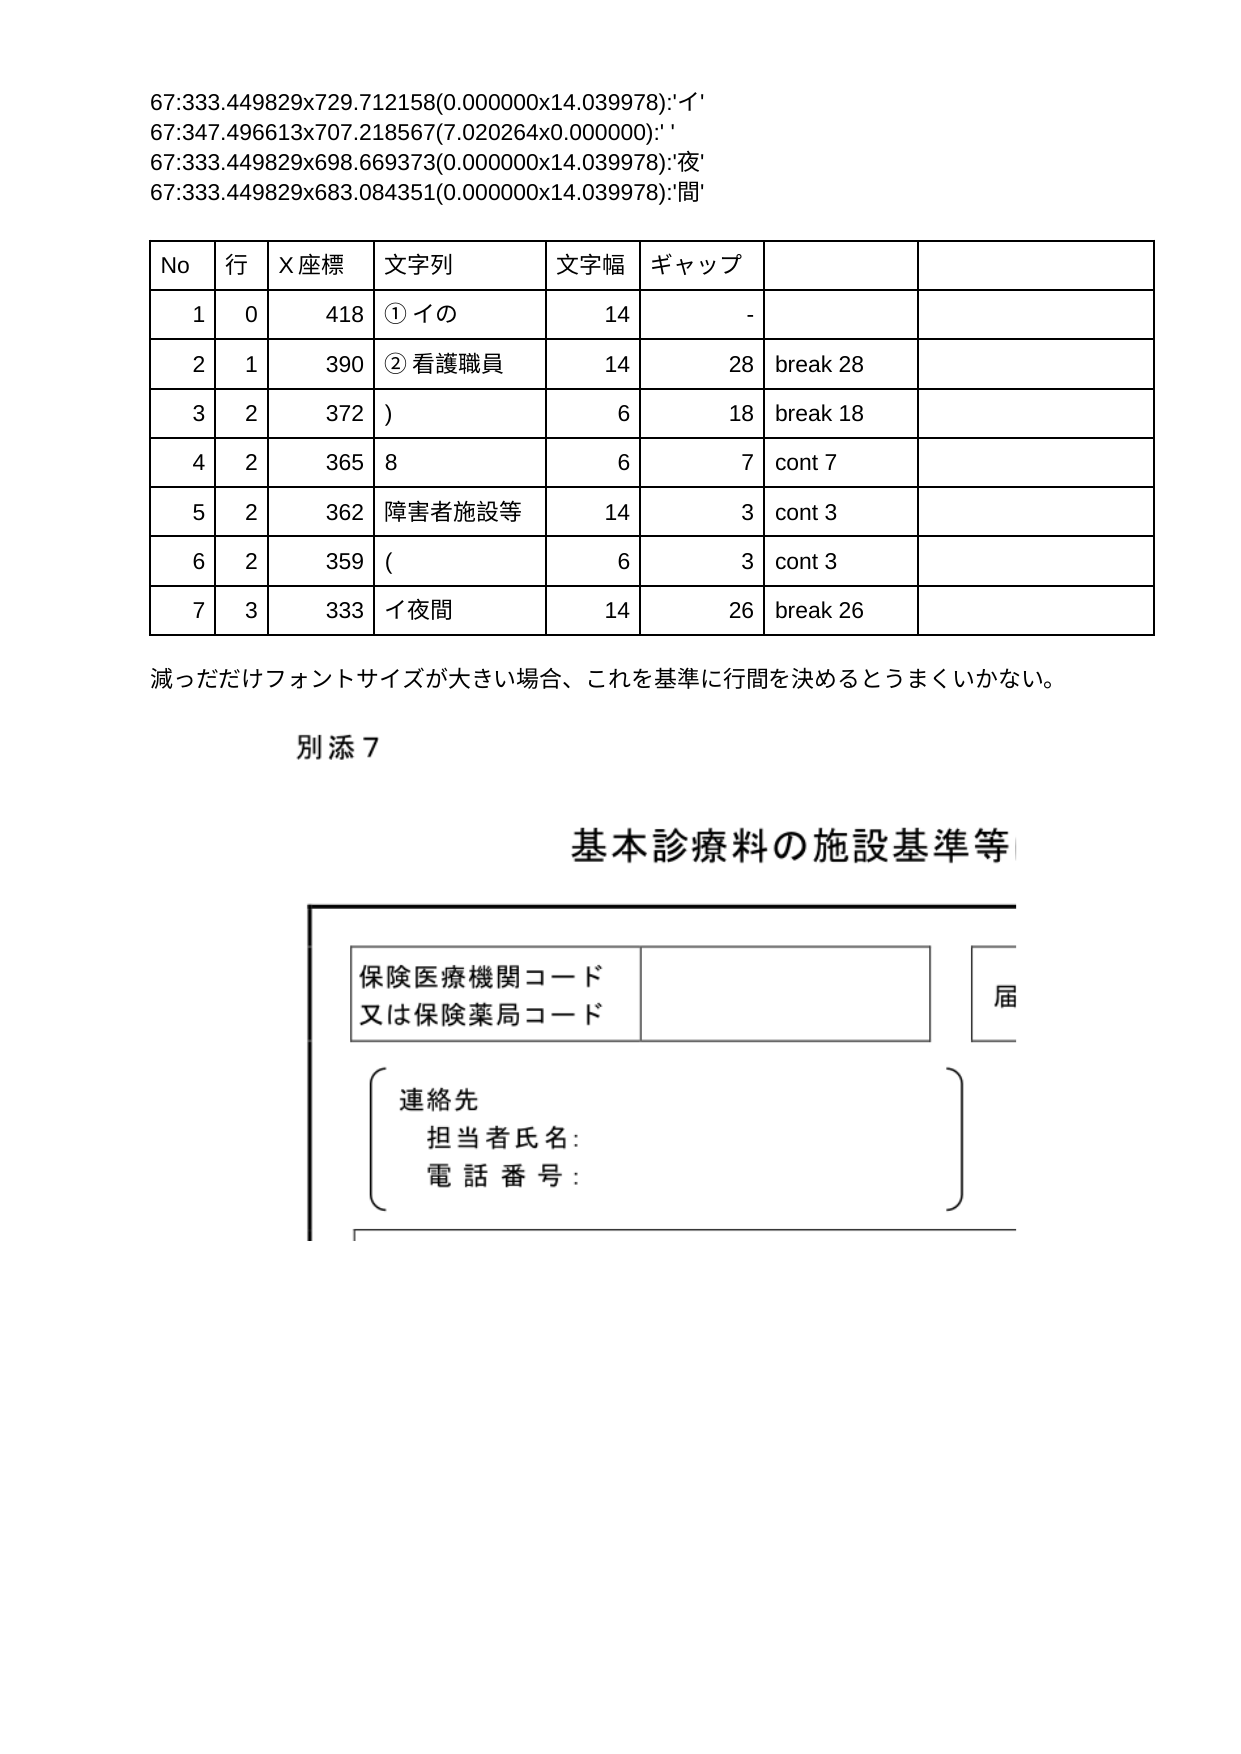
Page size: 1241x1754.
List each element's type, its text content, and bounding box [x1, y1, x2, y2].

table_cell 28 [641, 340, 763, 387]
table_cell ①イの [375, 291, 545, 338]
picture [285, 726, 1017, 1241]
table_cell 2 [216, 390, 267, 437]
table_header 文字幅 [547, 242, 639, 289]
table_cell 390 [269, 340, 373, 387]
table_cell [919, 390, 1153, 437]
table_header No [151, 242, 214, 289]
table_header 行 [216, 242, 267, 289]
table_cell 2 [151, 340, 214, 387]
table_cell ) [375, 390, 545, 437]
table_cell [919, 587, 1153, 634]
table_header [919, 242, 1153, 289]
table_cell [919, 340, 1153, 387]
table_cell ( [375, 537, 545, 584]
table_header ギャップ [641, 242, 763, 289]
table_cell 362 [269, 488, 373, 535]
table_cell cont 7 [765, 439, 917, 486]
table_header 文字列 [375, 242, 545, 289]
table_cell イ夜間 [375, 587, 545, 634]
text 67:333.449829x698.669373(0.000000x14.039978):'夜' [150, 149, 1152, 175]
table_cell 2 [216, 537, 267, 584]
table_cell 365 [269, 439, 373, 486]
table_cell 3 [641, 537, 763, 584]
table_cell 372 [269, 390, 373, 437]
table_cell 3 [151, 390, 214, 437]
table_cell cont 3 [765, 488, 917, 535]
table_cell 26 [641, 587, 763, 634]
table_cell 7 [641, 439, 763, 486]
table_cell 359 [269, 537, 373, 584]
table_cell ②看護職員 [375, 340, 545, 387]
table_cell 8 [375, 439, 545, 486]
table_cell [765, 291, 917, 338]
table_cell 4 [151, 439, 214, 486]
table_cell break 26 [765, 587, 917, 634]
text 67:333.449829x729.712158(0.000000x14.039978):'イ' [150, 88, 1152, 115]
table_cell break 28 [765, 340, 917, 387]
table_cell 18 [641, 390, 763, 437]
table_cell 3 [641, 488, 763, 535]
table_cell 0 [216, 291, 267, 338]
table_cell break 18 [765, 390, 917, 437]
table_cell 14 [547, 488, 639, 535]
table_cell 14 [547, 340, 639, 387]
table_cell [919, 537, 1153, 584]
table_cell 14 [547, 291, 639, 338]
table_cell 6 [151, 537, 214, 584]
table_cell 5 [151, 488, 214, 535]
table_cell 2 [216, 488, 267, 535]
table_cell 6 [547, 390, 639, 437]
table_cell 6 [547, 439, 639, 486]
text 67:333.449829x683.084351(0.000000x14.039978):'間' [150, 179, 1152, 206]
text 減っだだけフォントサイズが大きい場合、これを基準に行間を決めるとうまくいかない。 [150, 666, 1152, 692]
table_cell 3 [216, 587, 267, 634]
table_cell 障害者施設等 [375, 488, 545, 535]
table_cell 7 [151, 587, 214, 634]
table_header X座標 [269, 242, 373, 289]
text 67:347.496613x707.218567(7.020264x0.000000):' ' [150, 119, 1152, 145]
table_cell cont 3 [765, 537, 917, 584]
table_cell [919, 488, 1153, 535]
table_cell [919, 291, 1153, 338]
table_cell 6 [547, 537, 639, 584]
table_cell 14 [547, 587, 639, 634]
table_cell 1 [216, 340, 267, 387]
table_header [765, 242, 917, 289]
table_cell [919, 439, 1153, 486]
table_cell - [641, 291, 763, 338]
table_cell 1 [151, 291, 214, 338]
table_cell 418 [269, 291, 373, 338]
table_cell 333 [269, 587, 373, 634]
table_cell 2 [216, 439, 267, 486]
